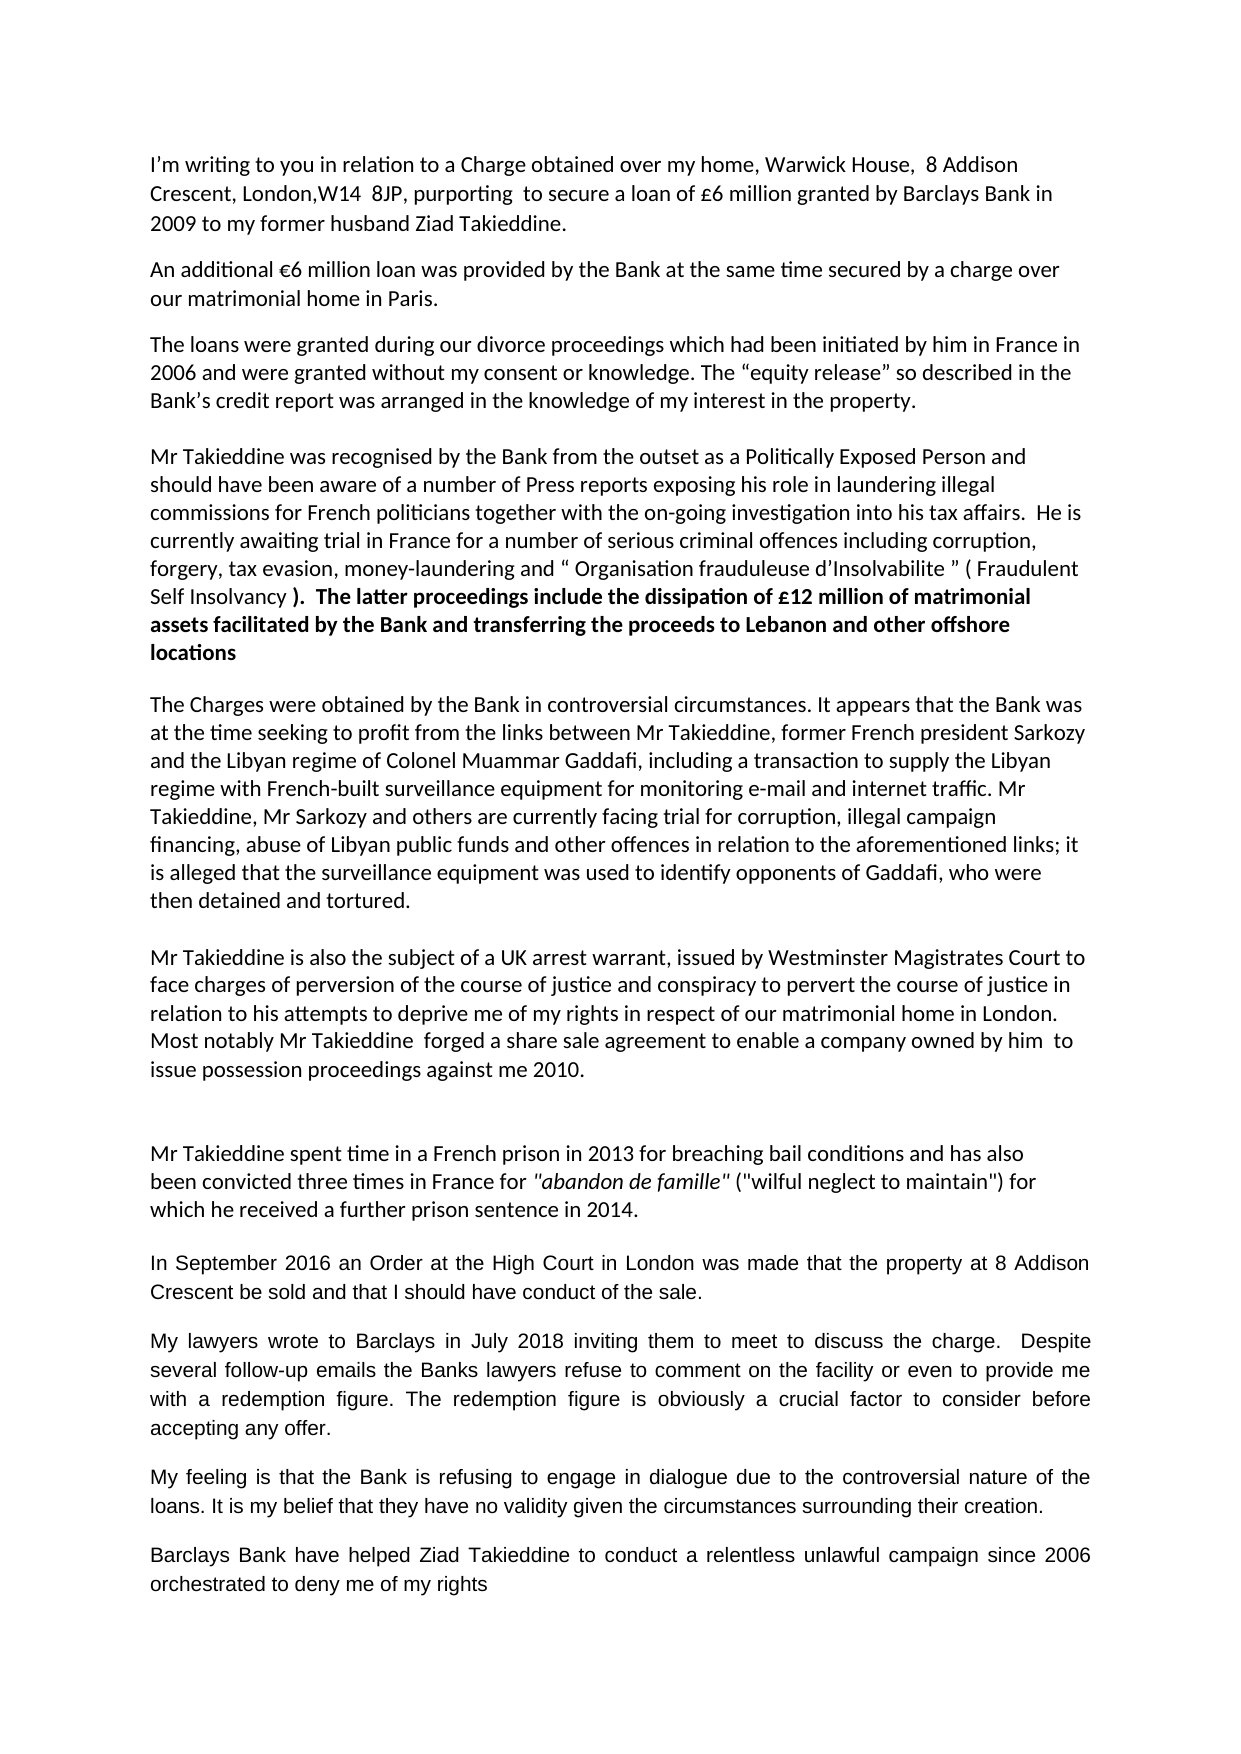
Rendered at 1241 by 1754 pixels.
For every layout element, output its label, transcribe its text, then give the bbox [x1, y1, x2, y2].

text The loans were granted during our divorce proceedings which had been initiated by him in France in 2006 and were granted without my consent or knowledge. The “equity release” so described in the Bank’s credit report was arranged in the knowledge of my interest in the property. [150, 330, 1090, 414]
text An additional €6 million loan was provided by the Bank at the same time secured by a charge over our matrimonial home in Paris. [150, 255, 1090, 312]
text In September 2016 an Order at the High Court in London was made that the property at 8 Addison Crescent be sold and that I should have conduct of the sale. [150, 1251, 1092, 1303]
text My lawyers wrote to Barclays in July 2018 inviting them to meet to discuss the charge. Despite several follow-up emails the Banks lawyers refuse to comment on the facility or even to provide me with a redemption figure. The redemption figure is obviously a crucial factor to consider before accepting any offer. [150, 1329, 1092, 1439]
text been convicted three times in France for "abandon de famille" ("wilful neglect to maintain") for which he received a further prison sentence in 2014. [150, 1167, 1090, 1223]
text Mr Takieddine spent time in a French prison in 2013 for breaching bail conditions and has also [150, 1139, 1090, 1167]
text I’m writing to you in relation to a Charge obtained over my home, Warwick House, 8 Addison Crescent, London,W14 8JP, purporting to secure a loan of £6 million granted by Barclays Bank in 2009 to my former husband Ziad Takieddine. [150, 150, 1090, 237]
text Barclays Bank have helped Ziad Takieddine to conduct a relentless unlawful campaign since 2006 orchestrated to deny me of my rights [150, 1543, 1092, 1596]
text Mr Takieddine was recognised by the Bank from the outset as a Politically Exposed Person and should have been aware of a number of Press reports exposing his role in laundering illegal commissions for French politicians together with the on-going investigation into his tax affairs. He is currently awaiting trial in France for a number of serious criminal offences including corruption, forgery, tax evasion, money-laundering and “ Organisation frauduleuse d’Insolvabilite ” ( Fraudulent Self Insolvancy ). The latter proceedings include the dissipation of £12 million of matrimonial assets facilitated by the Bank and transferring the proceeds to Lebanon and other offshore locations [150, 442, 1090, 666]
text The Charges were obtained by the Bank in controversial circumstances. It appears that the Bank was at the time seeking to profit from the links between Mr Takieddine, former French president Sarkozy and the Libyan regime of Colonel Muammar Gaddafi, including a transaction to supply the Libyan regime with French-built surveillance equipment for monitoring e-mail and internet traffic. Mr Takieddine, Mr Sarkozy and others are currently facing trial for corruption, illegal campaign financing, abuse of Libyan public funds and other offences in relation to the aforementioned links; it is alleged that the surveillance equipment was used to identify opponents of Gaddafi, who were then detained and tortured. [150, 690, 1090, 914]
text Mr Takieddine is also the subject of a UK arrest warrant, issued by Westminster Magistrates Court to face charges of perversion of the course of justice and conspiracy to pervert the course of justice in relation to his attempts to deprive me of my rights in respect of our matrimonial home in London. Most notably Mr Takieddine forged a share sale agreement to enable a company owned by him to issue possession proceedings against me 2010. [150, 943, 1090, 1083]
text My feeling is that the Bank is refusing to engage in dialogue due to the controversial nature of the loans. It is my belief that they have no validity given the circumstances surrounding their creation. [150, 1465, 1092, 1518]
